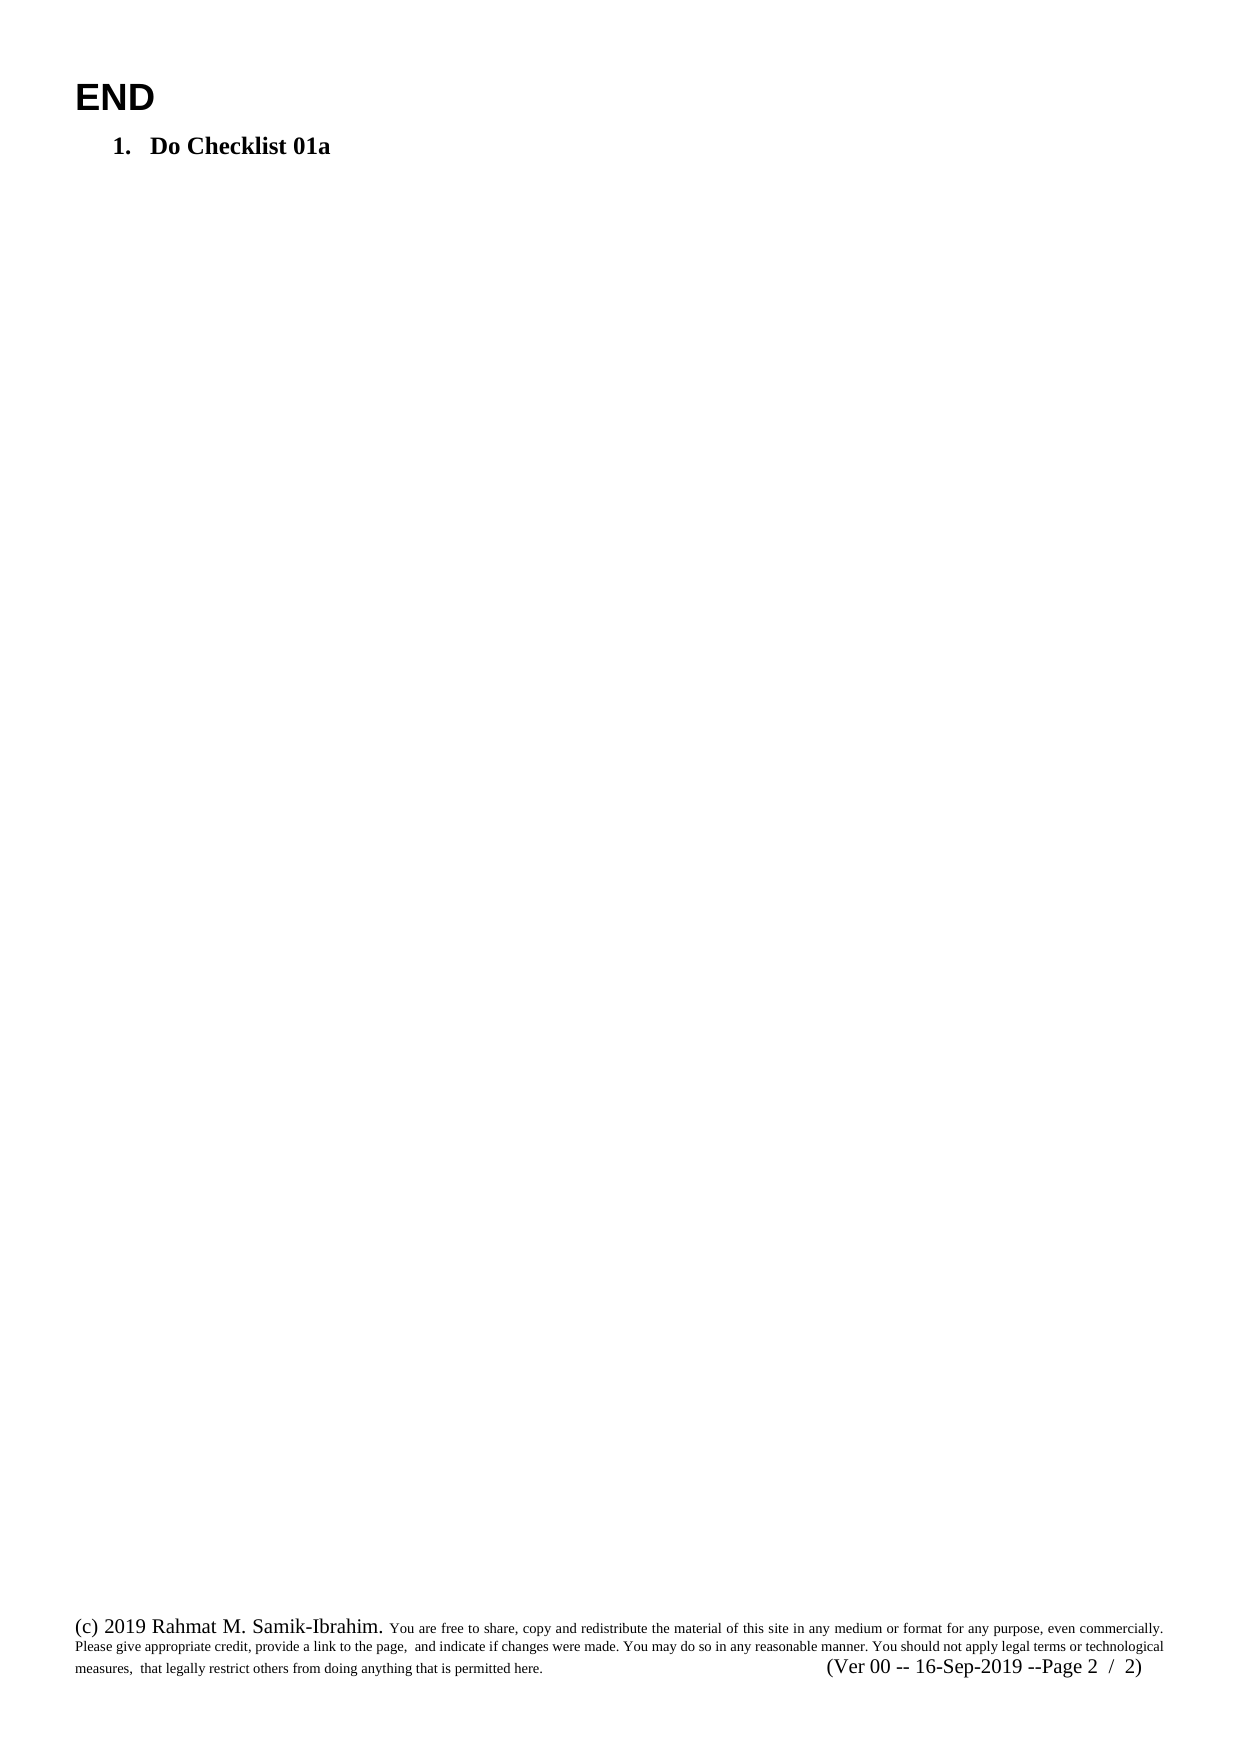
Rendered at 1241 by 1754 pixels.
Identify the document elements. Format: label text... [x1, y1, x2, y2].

subtitle END [75, 75, 1166, 119]
list Do Checklist 01a [112, 131, 1166, 160]
